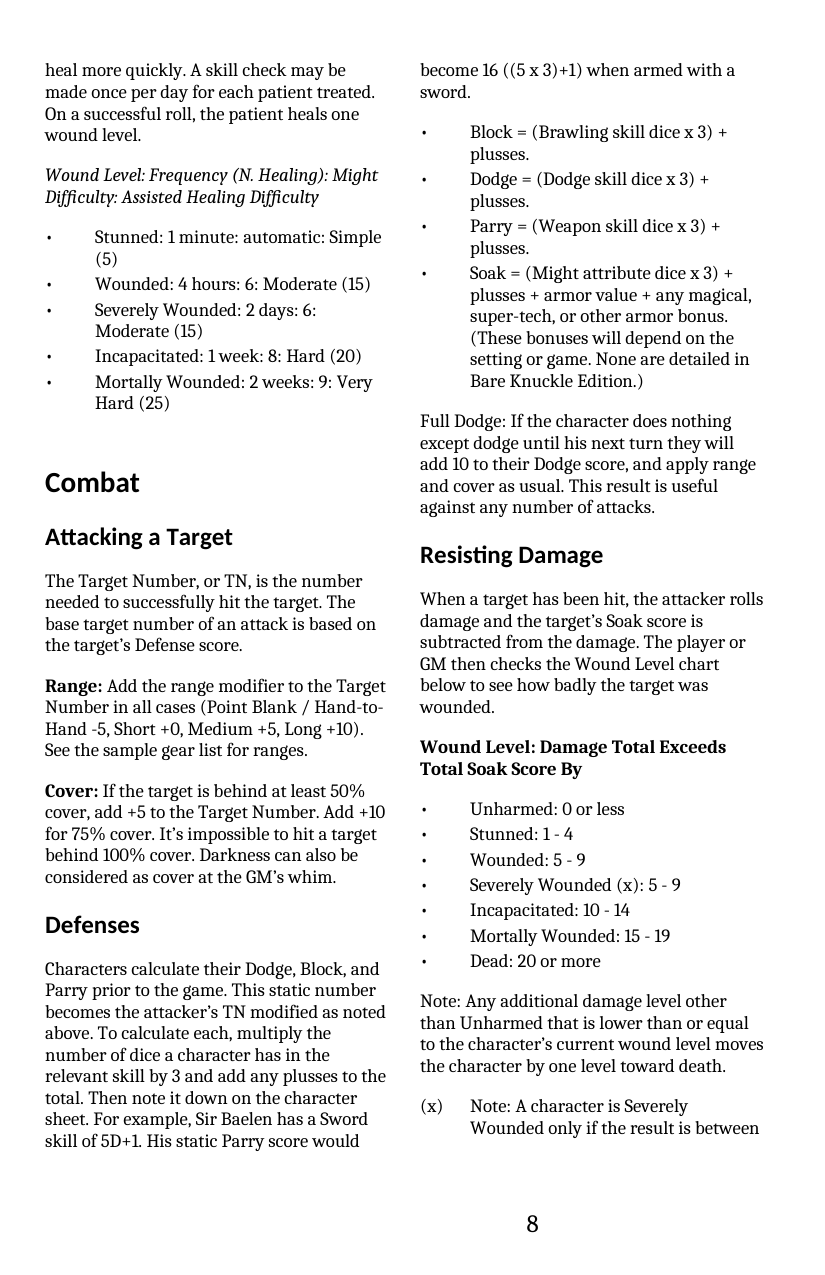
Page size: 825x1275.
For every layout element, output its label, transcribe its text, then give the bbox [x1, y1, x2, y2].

subtitle Combat [45, 464, 390, 500]
text When a target has been hit, the attacker rolls damage and the target’s Soak score is subtracted from the damage. The player or GM then checks the Wound Level chart below to see how badly the target was wounded. [420, 588, 765, 718]
list Dead: 20 or more [420, 950, 765, 972]
text Note: Any additional damage level other than Unharmed that is lower than or equal to the character’s current wound level moves the character by one level toward death. [420, 991, 765, 1077]
text Range: Add the range modifier to the Target Number in all cases (Point Blank / Hand-to-Hand -5, Short +0, Medium +5, Long +10). See the sample gear list for ranges. [45, 675, 390, 761]
subtitle Attacking a Target [45, 521, 390, 551]
text The Target Number, or TN, is the number needed to successfully hit the target. The base target number of an attack is based on the target’s Defense score. [45, 570, 390, 656]
text Wound Level: Frequency (N. Healing): Might Difficulty: Assisted Healing Difficulty [45, 165, 390, 208]
list Block = (Brawling skill dice x 3) + plusses. [420, 122, 765, 165]
text become 16 ((5 x 3)+1) when armed with a sword. [420, 60, 765, 103]
text Characters calculate their Dodge, Block, and Parry prior to the game. This static number becomes the attacker’s TN modified as noted above. To calculate each, multiply the number of dice a character has in the relevant skill by 3 and add any plusses to the total. Then note it down on the character sheet. For example, Sir Baelen has a Sword skill of 5D+1. His static Parry score would [45, 958, 390, 1152]
list Unharmed: 0 or less [420, 798, 765, 820]
list Note: A character is Severely Wounded only if the result is between [420, 1096, 765, 1139]
text heal more quickly. A skill check may be made once per day for each patient treated. On a successful roll, the patient heals one wound level. [45, 60, 390, 146]
text Full Dodge: If the character does nothing except dodge until his next turn they will add 10 to their Dodge score, and apply range and cover as usual. This result is useful against any number of attacks. [420, 411, 765, 518]
subtitle Defenses [45, 909, 390, 939]
list Severely Wounded: 2 days: 6: Moderate (15) [45, 299, 390, 342]
subtitle Resisting Damage [420, 539, 765, 570]
list Severely Wounded (x): 5 - 9 [420, 874, 765, 896]
list Incapacitated: 1 week: 8: Hard (20) [45, 346, 390, 367]
list Stunned: 1 minute: automatic: Simple (5) [45, 227, 390, 270]
list Stunned: 1 - 4 [420, 824, 765, 845]
list Wounded: 4 hours: 6: Moderate (15) [45, 274, 390, 295]
list Soak = (Might attribute dice x 3) + plusses + armor value + any magical, super-tech, or other armor bonus. (These bonuses will depend on the setting or game. None are detailed in Bare Knuckle Edition.) [420, 262, 765, 392]
list Incapacitated: 10 - 14 [420, 900, 765, 921]
list Wounded: 5 - 9 [420, 849, 765, 871]
text Wound Level: Damage Total Exceeds Total Soak Score By [420, 737, 765, 780]
list Dodge = (Dodge skill dice x 3) + plusses. [420, 169, 765, 212]
list Mortally Wounded: 15 - 19 [420, 925, 765, 947]
list Mortally Wounded: 2 weeks: 9: Very Hard (25) [45, 371, 390, 414]
list Parry = (Weapon skill dice x 3) + plusses. [420, 216, 765, 259]
text Cover: If the target is behind at least 50% cover, add +5 to the Target Number. Add +10 for 75% cover. It’s impossible to hit a target behind 100% cover. Darkness can also be considered as cover at the GM’s whim. [45, 780, 390, 888]
